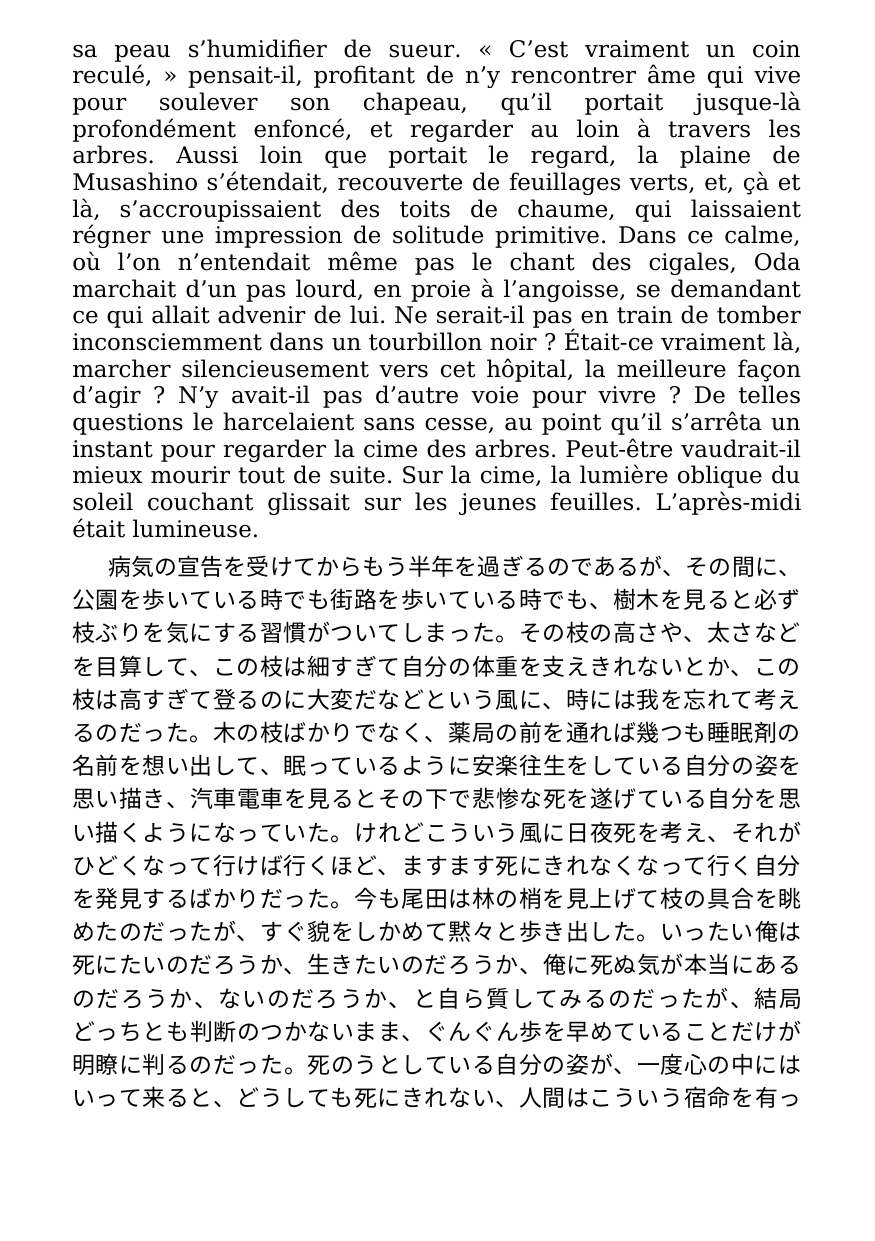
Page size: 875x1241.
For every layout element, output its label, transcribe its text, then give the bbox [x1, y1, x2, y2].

text 病気の宣告を受けてからもう半年を過ぎるのであるが、その間に、公園を歩いている時でも街路を歩いている時でも、樹木を見ると必ず枝ぶりを気にする習慣がついてしまった。その枝の高さや、太さなどを目算して、この枝は細すぎて自分の体重を支えきれないとか、この枝は高すぎて登るのに大変だなどという風に、時には我を忘れて考えるのだった。木の枝ばかりでなく、薬局の前を通れば幾つも睡眠剤の名前を想い出して、眠っているように安楽往生をしている自分の姿を思い描き、汽車電車を見るとその下で悲惨な死を遂げている自分を思い描くようになっていた。けれどこういう風に日夜死を考え、それがひどくなって行けば行くほど、ますます死にきれなくなって行く自分を発見するばかりだった。今も尾田は林の梢を見上げて枝の具合を眺めたのだったが、すぐ貌をしかめて黙々と歩き出した。いったい俺は死にたいのだろうか、生きたいのだろうか、俺に死ぬ気が本当にあるのだろうか、ないのだろうか、と自ら質してみるのだったが、結局どっちとも判断のつかないまま、ぐんぐん歩を早めていることだけが明瞭に判るのだった。死のうとしている自分の姿が、一度心の中にはいって来ると、どうしても死にきれない、人間はこういう宿命を有っ [72, 549, 802, 1113]
text sa peau s’humidifier de sueur. « C’est vraiment un coin reculé, » pensait-il, profitant de n’y rencontrer âme qui vive pour soulever son chapeau, qu’il portait jusque-là profondément enfoncé, et regarder au loin à travers les arbres. Aussi loin que portait le regard, la plaine de Musashino s’étendait, recouverte de feuillages verts, et, çà et là, s’accroupissaient des toits de chaume, qui laissaient régner une impression de solitude primitive. Dans ce calme, où l’on n’entendait même pas le chant des cigales, Oda marchait d’un pas lourd, en proie à l’angoisse, se demandant ce qui allait advenir de lui. Ne serait-il pas en train de tomber inconsciemment dans un tourbillon noir ? Était-ce vraiment là, marcher silencieusement vers cet hôpital, la meilleure façon d’agir ? N’y avait-il pas d’autre voie pour vivre ? De telles questions le harcelaient sans cesse, au point qu’il s’arrêta un instant pour regarder la cime des arbres. Peut-être vaudrait-il mieux mourir tout de suite. Sur la cime, la lumière oblique du soleil couchant glissait sur les jeunes feuilles. L’après-midi était lumineuse. [72, 36, 802, 543]
